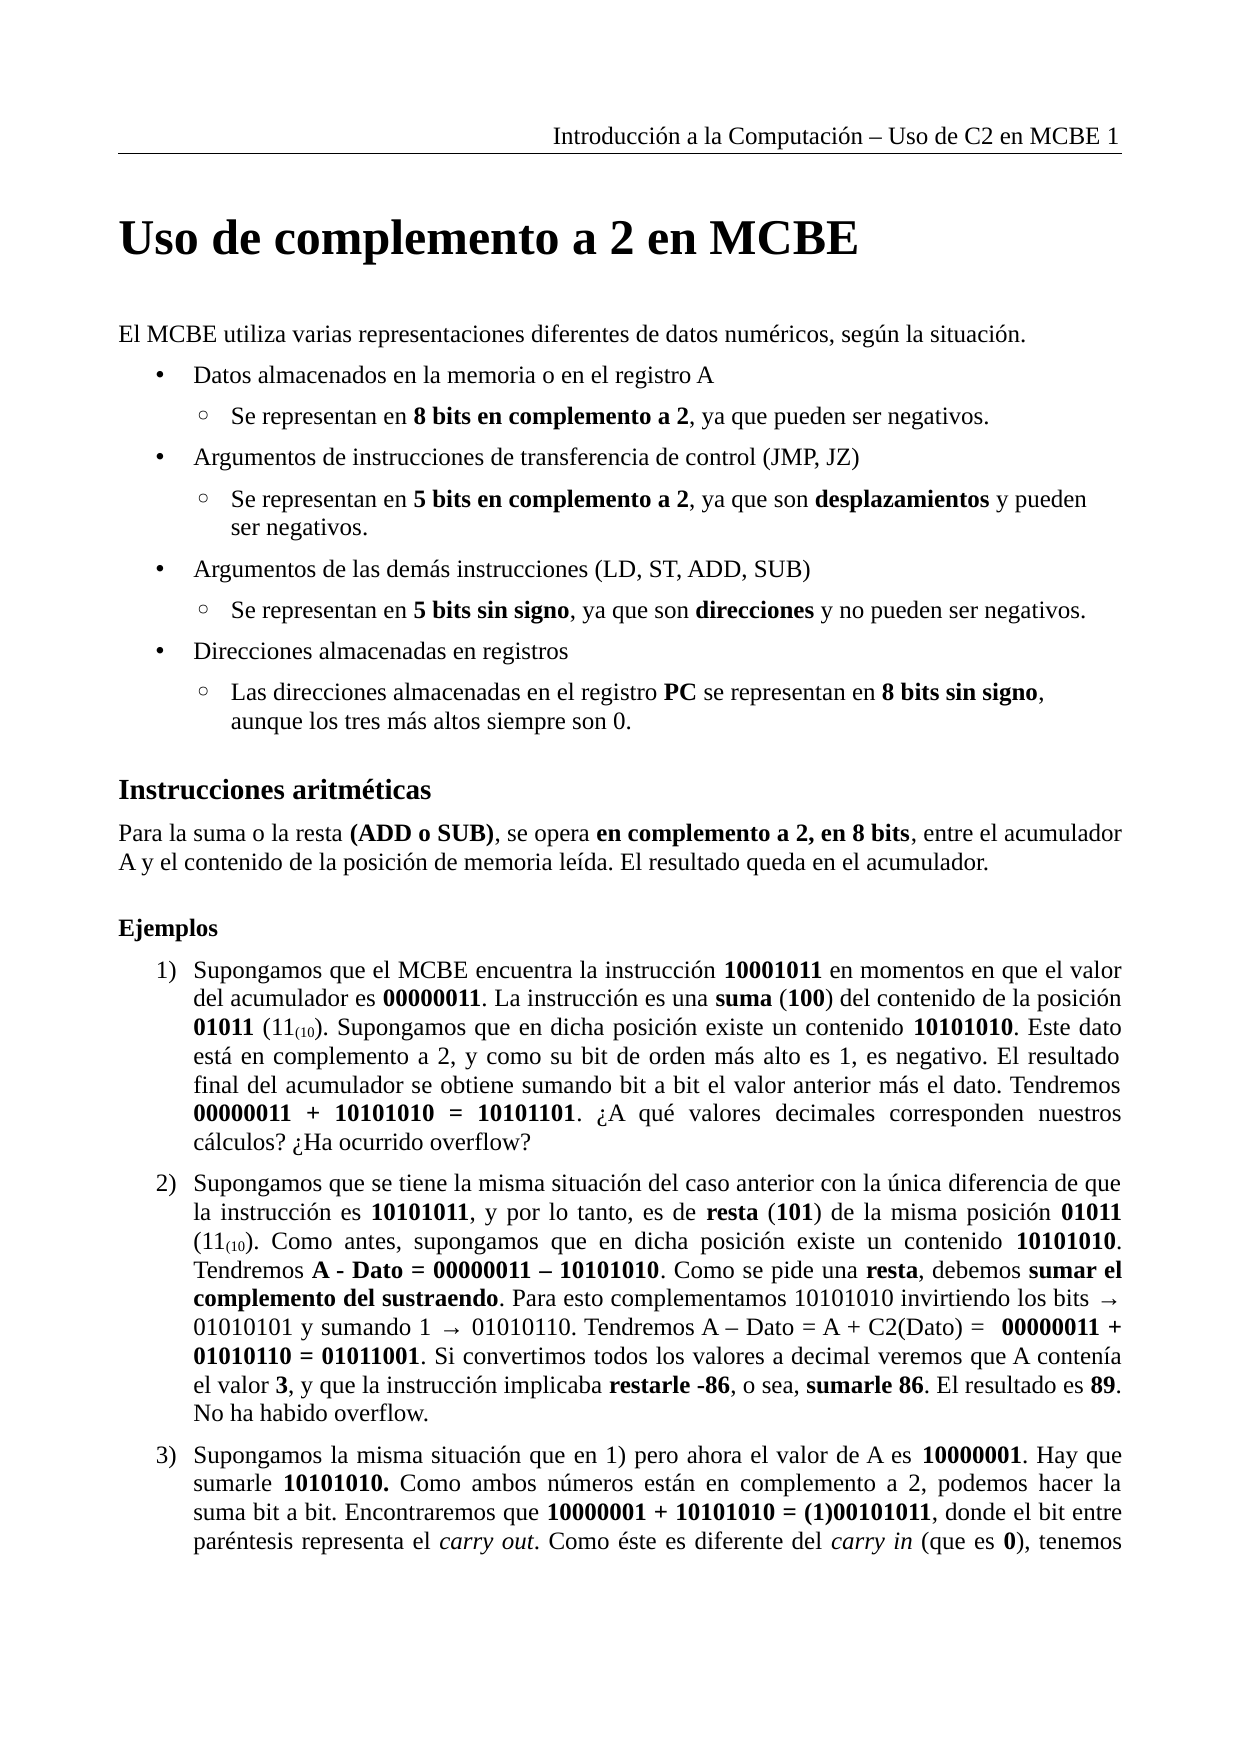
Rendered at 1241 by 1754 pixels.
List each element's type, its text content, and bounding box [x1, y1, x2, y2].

list Argumentos de instrucciones de transferencia de control (JMP, JZ) [156, 442, 1122, 471]
list Argumentos de las demás instrucciones (LD, ST, ADD, SUB) [156, 554, 1122, 582]
list Direcciones almacenadas en registros [156, 636, 1122, 665]
list Supongamos que el MCBE encuentra la instrucción 10001011 en momentos en que el valor del acumulador es 00000011. La instrucción es una suma (100) del contenido de la posición 01011 (11(10). Supongamos que en dicha posición existe un contenido 10101010. Este dato está en complemento a 2, y como su bit de orden más alto es 1, es negativo. El resultado final del acumulador se obtiene sumando bit a bit el valor anterior más el dato. Tendremos 00000011 + 10101010 = 10101101. ¿A qué valores decimales corresponden nuestros cálculos? ¿Ha ocurrido overflow? [156, 955, 1122, 1156]
list Se representan en 8 bits en complemento a 2, ya que pueden ser negativos. [193, 401, 1122, 430]
list Se representan en 5 bits sin signo, ya que son direcciones y no pueden ser negativos. [193, 595, 1122, 624]
list Supongamos que se tiene la misma situación del caso anterior con la única diferencia de que la instrucción es 10101011, y por lo tanto, es de resta (101) de la misma posición 01011 (11(10). Como antes, supongamos que en dicha posición existe un contenido 10101010. Tendremos A - Dato = 00000011 – 10101010. Como se pide una resta, debemos sumar el complemento del sustraendo. Para esto complementamos 10101010 invirtiendo los bits → 01010101 y sumando 1 → 01010110. Tendremos A – Dato = A + C2(Dato) = 00000011 + 01010110 = 01011001. Si convertimos todos los valores a decimal veremos que A contenía el valor 3, y que la instrucción implicaba restarle -86, o sea, sumarle 86. El resultado es 89. No ha habido overflow. [156, 1168, 1122, 1427]
text Para la suma o la resta (ADD o SUB), se opera en complemento a 2, en 8 bits, entre el acumulador A y el contenido de la posición de memoria leída. El resultado queda en el acumulador. [118, 818, 1122, 876]
list Se representan en 5 bits en complemento a 2, ya que son desplazamientos y pueden ser negativos. [193, 484, 1122, 541]
list Supongamos la misma situación que en 1) pero ahora el valor de A es 10000001. Hay que sumarle 10101010. Como ambos números están en complemento a 2, podemos hacer la suma bit a bit. Encontraremos que 10000001 + 10101010 = (1)00101011, donde el bit entre paréntesis representa el carry out. Como éste es diferente del carry in (que es 0), tenemos [156, 1440, 1122, 1555]
text El MCBE utiliza varias representaciones diferentes de datos numéricos, según la situación. [118, 319, 1122, 347]
subtitle Uso de complemento a 2 en MCBE [118, 207, 1122, 265]
list Datos almacenados en la memoria o en el registro A [156, 360, 1122, 389]
subtitle Instrucciones aritméticas [118, 772, 1122, 806]
list Las direcciones almacenadas en el registro PC se representan en 8 bits sin signo, aunque los tres más altos siempre son 0. [193, 677, 1122, 735]
subtitle Ejemplos [118, 913, 1122, 942]
